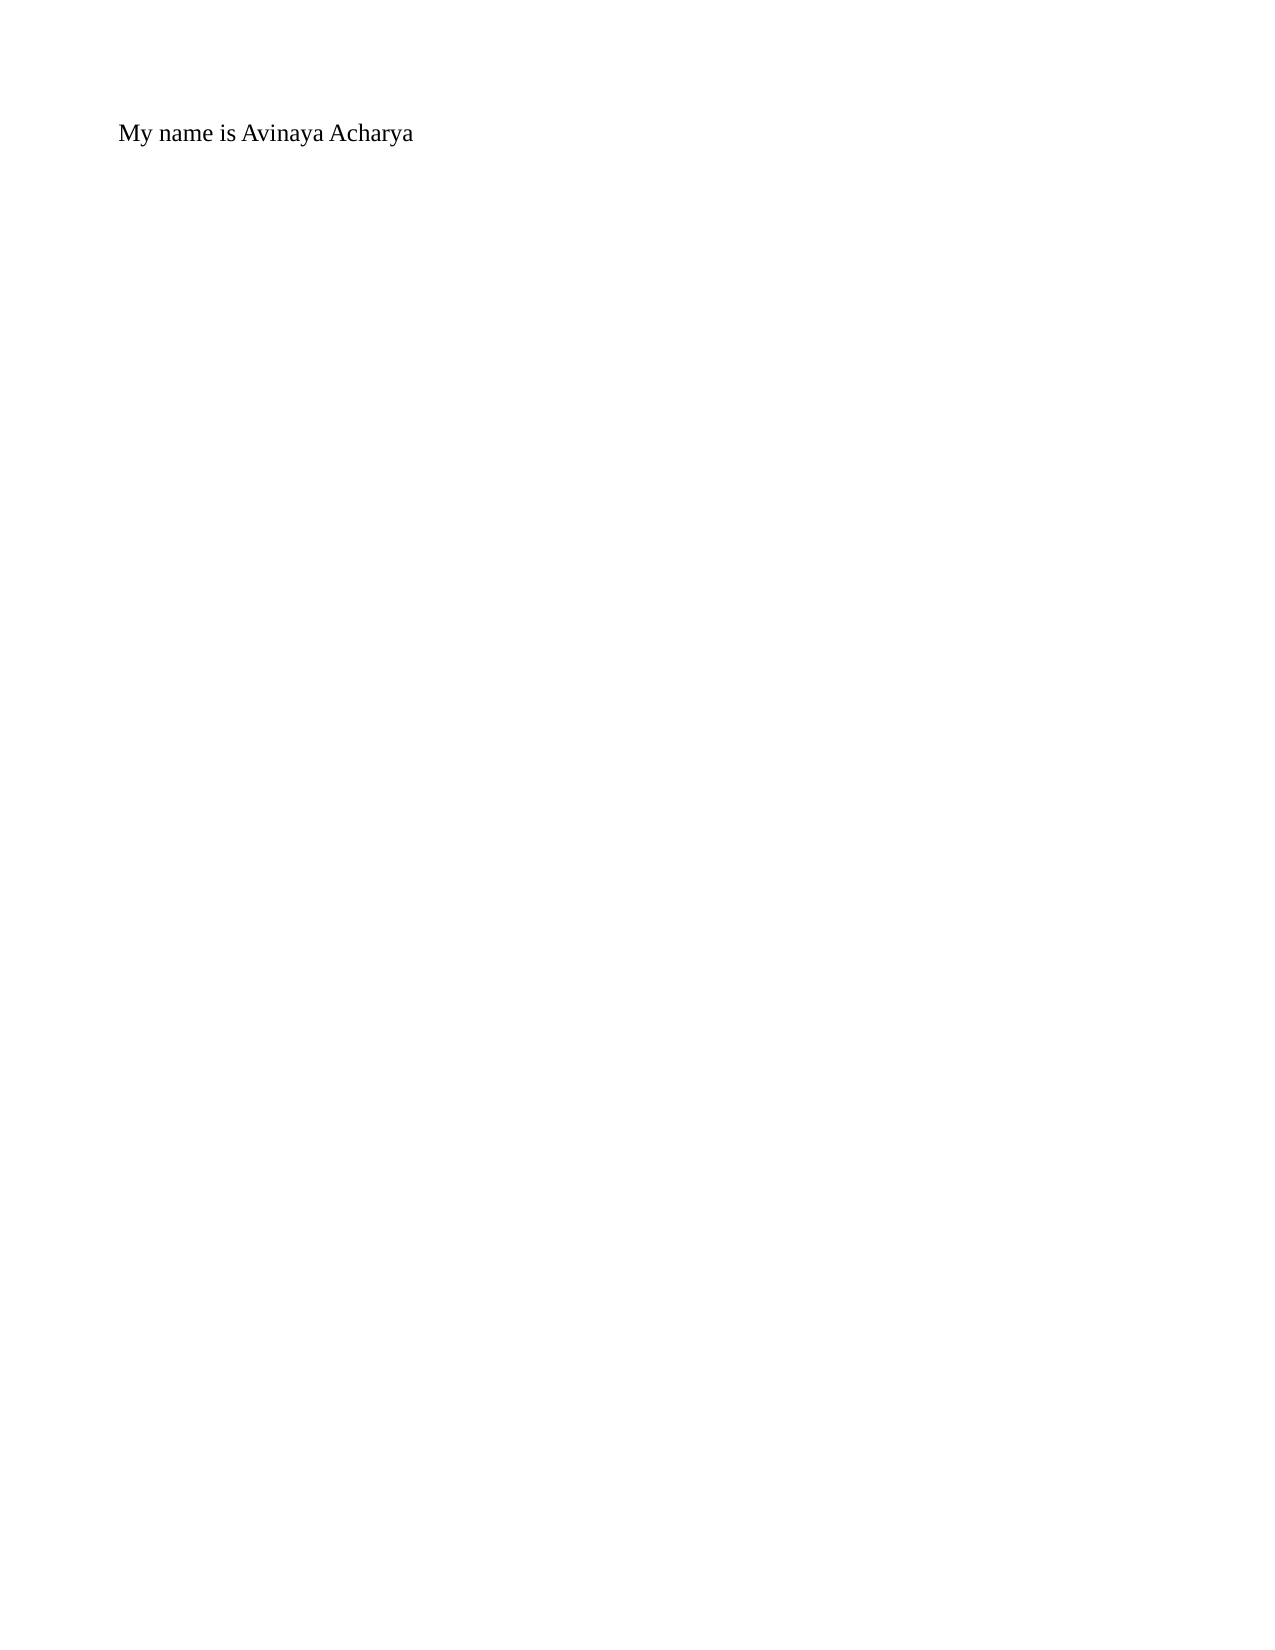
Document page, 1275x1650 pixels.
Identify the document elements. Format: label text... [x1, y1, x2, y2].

text My name is Avinaya Acharya [118, 118, 1157, 147]
